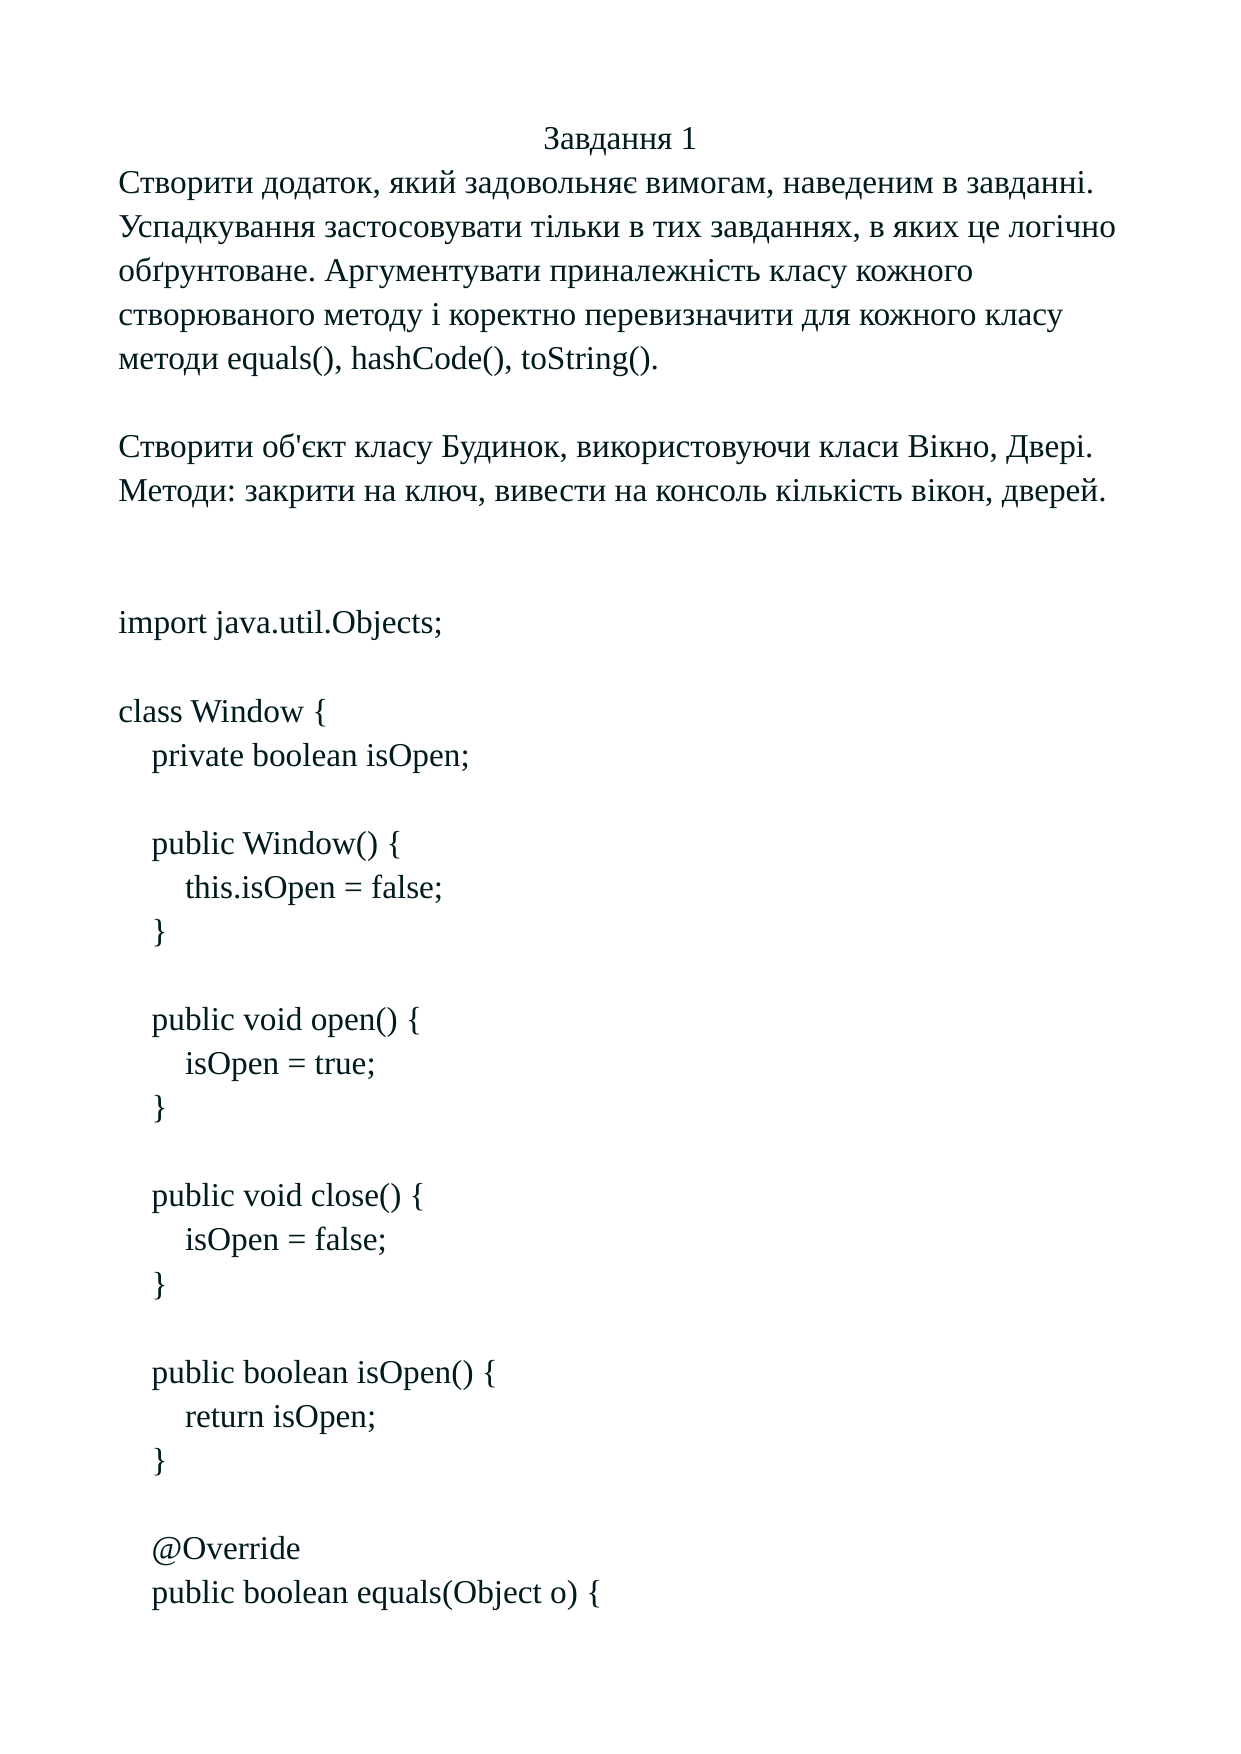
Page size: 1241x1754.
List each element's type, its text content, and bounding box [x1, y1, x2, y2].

text public boolean equals(Object o) { [118, 1572, 1122, 1611]
text public void close() { [118, 1176, 1122, 1214]
text Створити об'єкт класу Будинок, використовуючи класи Вікно, Двері. Методи: закрити на ключ, вивести на консоль кількість вікон, дверей. [118, 427, 1122, 509]
text public Window() { [118, 823, 1122, 861]
text return isOpen; [118, 1396, 1122, 1434]
text isOpen = false; [118, 1220, 1122, 1258]
text isOpen = true; [118, 1043, 1122, 1082]
text public boolean isOpen() { [118, 1352, 1122, 1390]
text } [118, 1264, 1122, 1302]
text import java.util.Objects; [118, 603, 1122, 641]
text @Override [118, 1528, 1122, 1566]
text private boolean isOpen; [118, 735, 1122, 773]
text } [118, 1440, 1122, 1478]
text Створити додаток, який задовольняє вимогам, наведеним в завданні. Успадкування застосовувати тільки в тих завданнях, в яких це логічно обґрунтоване. Аргументувати приналежність класу кожного створюваного методу і коректно перевизначити для кожного класу методи equals(), hashCode(), toString(). [118, 162, 1122, 377]
text class Window { [118, 691, 1122, 729]
text public void open() { [118, 999, 1122, 1038]
text } [118, 1087, 1122, 1126]
text this.isOpen = false; [118, 867, 1122, 906]
text Завдання 1 [118, 118, 1122, 156]
text } [118, 911, 1122, 949]
